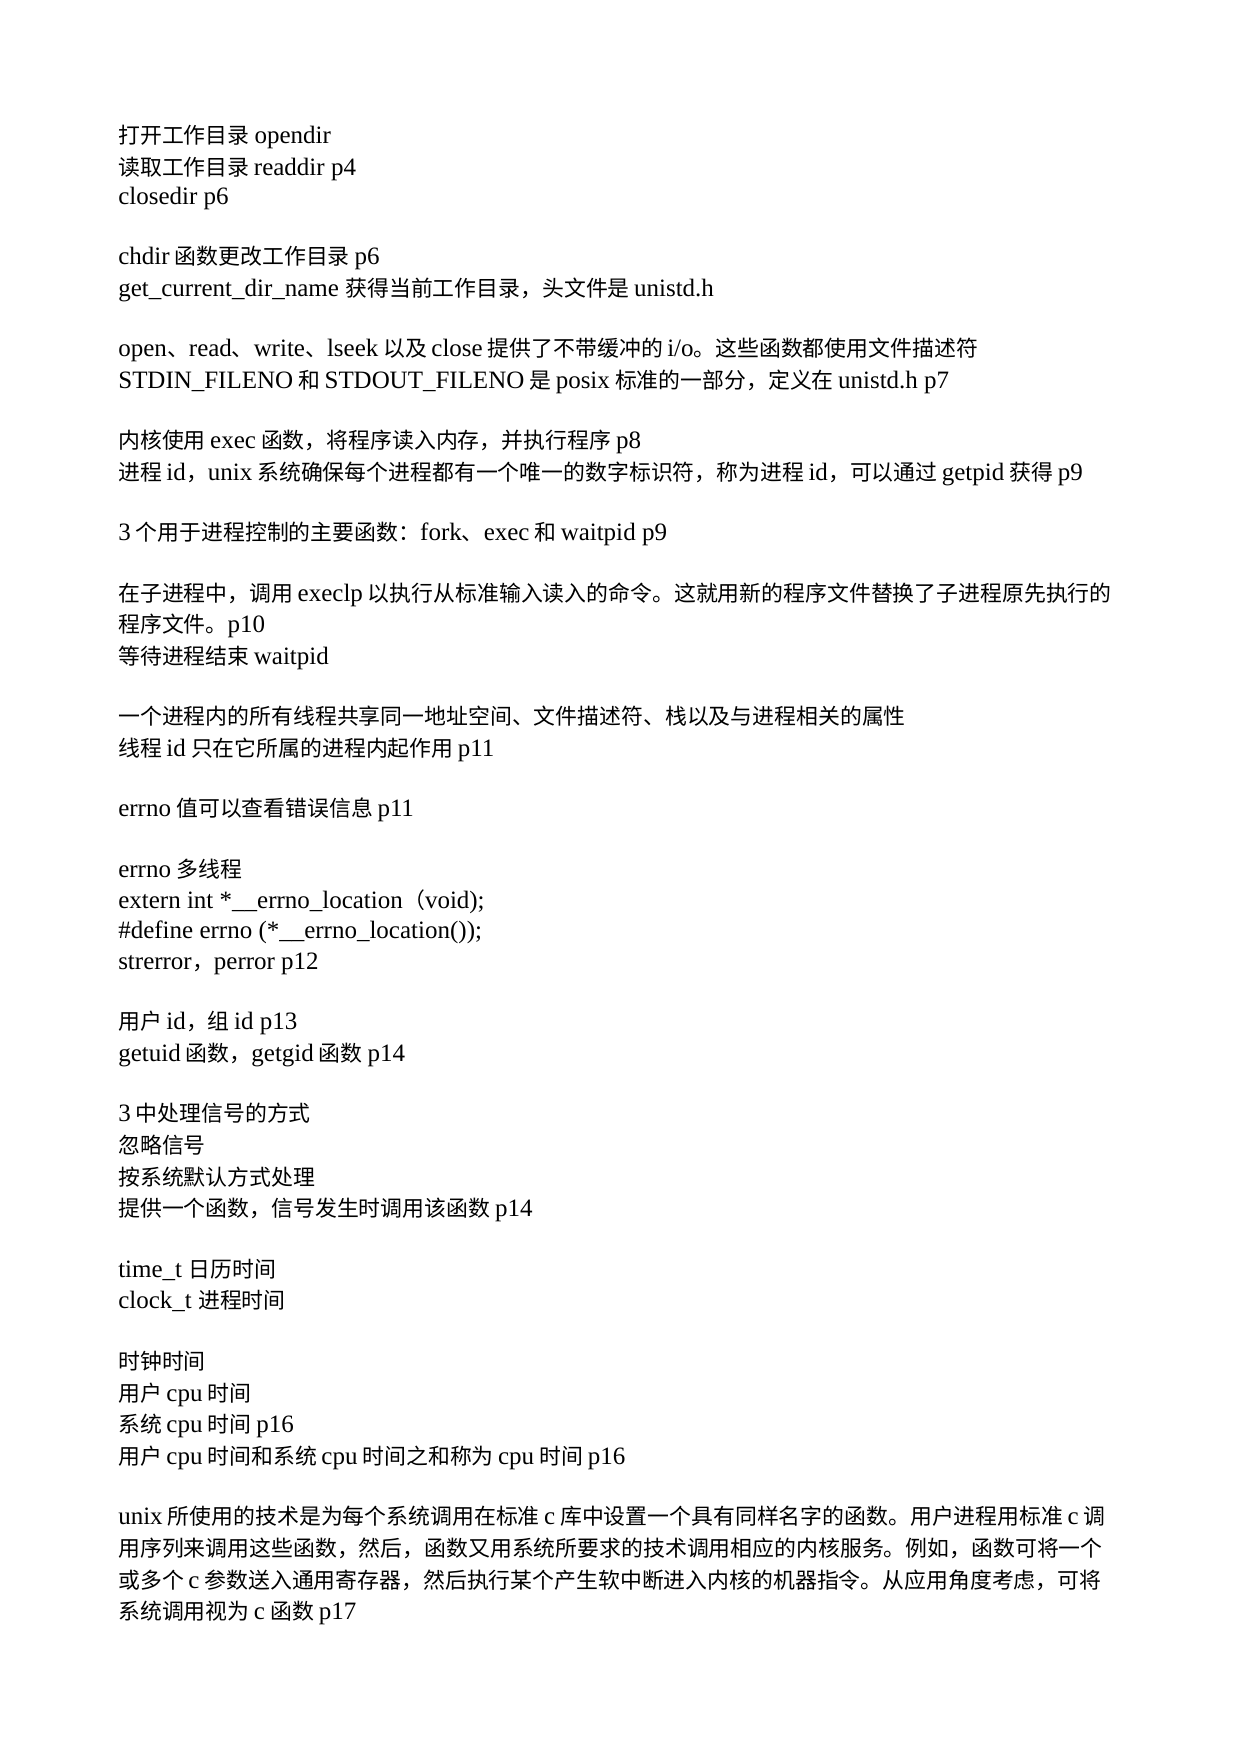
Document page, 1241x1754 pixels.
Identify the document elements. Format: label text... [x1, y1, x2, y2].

text 在子进程中，调用execlp以执行从标准输入读入的命令。这就用新的程序文件替换了子进程原先执行的程序文件。p10 [118, 576, 1122, 639]
text open、read、write、lseek以及close提供了不带缓冲的i/o。这些函数都使用文件描述符 [118, 331, 1122, 363]
text get_current_dir_name 获得当前工作目录，头文件是unistd.h [118, 271, 1122, 302]
text strerror，perror p12 [118, 944, 1122, 976]
text 用户id，组id p13 [118, 1004, 1122, 1036]
text 读取工作目录readdir p4 [118, 150, 1122, 181]
text 时钟时间 [118, 1344, 1122, 1376]
text extern int *__errno_location（void); [118, 883, 1122, 915]
text 线程id只在它所属的进程内起作用p11 [118, 731, 1122, 763]
text chdir函数更改工作目录 p6 [118, 239, 1122, 271]
text time_t 日历时间 [118, 1252, 1122, 1283]
text 3个用于进程控制的主要函数：fork、exec和waitpid p9 [118, 515, 1122, 547]
text errno值可以查看错误信息p11 [118, 791, 1122, 823]
text 3中处理信号的方式 [118, 1096, 1122, 1128]
text unix所使用的技术是为每个系统调用在标准c库中设置一个具有同样名字的函数。用户进程用标准c调用序列来调用这些函数，然后，函数又用系统所要求的技术调用相应的内核服务。例如，函数可将一个或多个c参数送入通用寄存器，然后执行某个产生软中断进入内核的机器指令。从应用角度考虑，可将系统调用视为c函数 p17 [118, 1499, 1122, 1626]
text 按系统默认方式处理 [118, 1160, 1122, 1191]
text STDIN_FILENO和STDOUT_FILENO是posix标准的一部分，定义在unistd.h p7 [118, 363, 1122, 394]
text #define errno (*__errno_location()); [118, 915, 1122, 944]
text clock_t 进程时间 [118, 1283, 1122, 1315]
text errno多线程 [118, 852, 1122, 883]
text 打开工作目录 opendir [118, 118, 1122, 150]
text getuid函数，getgid函数 p14 [118, 1036, 1122, 1068]
text closedir p6 [118, 181, 1122, 210]
text 忽略信号 [118, 1128, 1122, 1160]
text 用户cpu时间 [118, 1376, 1122, 1407]
text 内核使用exec函数，将程序读入内存，并执行程序 p8 [118, 423, 1122, 455]
text 提供一个函数，信号发生时调用该函数 p14 [118, 1191, 1122, 1223]
text 进程id，unix系统确保每个进程都有一个唯一的数字标识符，称为进程id，可以通过getpid获得 p9 [118, 455, 1122, 486]
text 等待进程结束waitpid [118, 639, 1122, 671]
text 用户cpu时间和系统cpu时间之和称为cpu时间 p16 [118, 1439, 1122, 1471]
text 系统cpu时间 p16 [118, 1407, 1122, 1439]
text 一个进程内的所有线程共享同一地址空间、文件描述符、栈以及与进程相关的属性 [118, 699, 1122, 731]
